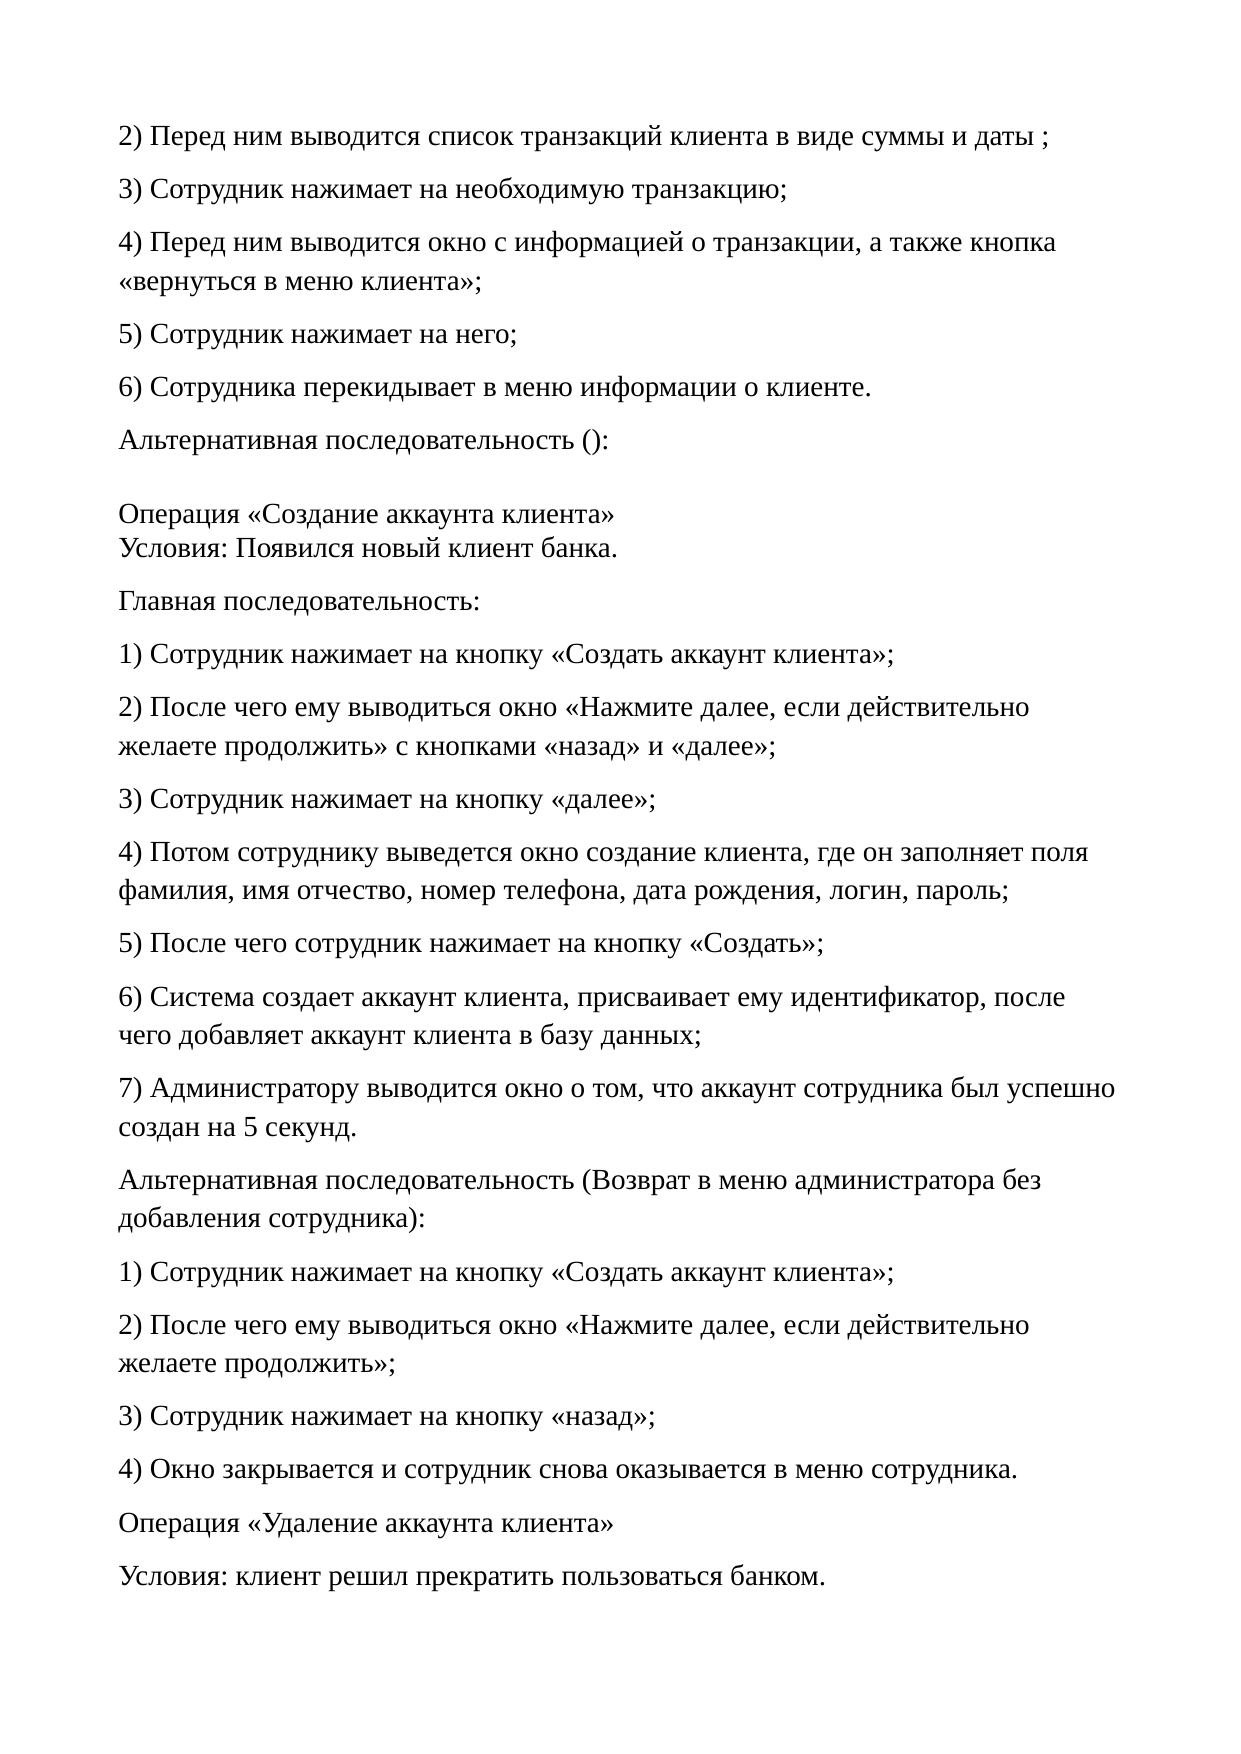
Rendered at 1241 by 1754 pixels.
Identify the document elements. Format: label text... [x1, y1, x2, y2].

text Главная последовательность: [118, 583, 1122, 616]
text 4) Окно закрывается и сотрудник снова оказывается в меню сотрудника. [118, 1452, 1122, 1485]
text Условия: Появился новый клиент банка. [118, 530, 1122, 563]
text 5) Сотрудник нажимает на него; [118, 316, 1122, 349]
text 1) Сотрудник нажимает на кнопку «Создать аккаунт клиента»; [118, 1254, 1122, 1287]
text Альтернативная последовательность (): [118, 422, 1122, 456]
subtitle Операция «Создание аккаунта клиента» [118, 496, 1122, 530]
text 6) Система создает аккаунт клиента, присваивает ему идентификатор, после чего добавляет аккаунт клиента в базу данных; [118, 979, 1122, 1051]
text 4) Потом сотруднику выведется окно создание клиента, где он заполняет поля фамилия, имя отчество, номер телефона, дата рождения, логин, пароль; [118, 834, 1122, 906]
text 6) Сотрудника перекидывает в меню информации о клиенте. [118, 369, 1122, 403]
text 3) Сотрудник нажимает на кнопку «далее»; [118, 781, 1122, 814]
text 3) Сотрудник нажимает на кнопку «назад»; [118, 1398, 1122, 1432]
text 1) Сотрудник нажимает на кнопку «Создать аккаунт клиента»; [118, 636, 1122, 669]
text Условия: клиент решил прекратить пользоваться банком. [118, 1558, 1122, 1591]
text Операция «Удаление аккаунта клиента» [118, 1505, 1122, 1538]
text 3) Сотрудник нажимает на необходимую транзакцию; [118, 171, 1122, 205]
text Альтернативная последовательность (Возврат в меню администратора без добавления сотрудника): [118, 1162, 1122, 1234]
text 5) После чего сотрудник нажимает на кнопку «Создать»; [118, 926, 1122, 959]
text 7) Администратору выводится окно о том, что аккаунт сотрудника был успешно создан на 5 секунд. [118, 1070, 1122, 1142]
text 2) После чего ему выводиться окно «Нажмите далее, если действительно желаете продолжить» с кнопками «назад» и «далее»; [118, 689, 1122, 761]
text 2) После чего ему выводиться окно «Нажмите далее, если действительно желаете продолжить»; [118, 1307, 1122, 1379]
text 2) Перед ним выводится список транзакций клиента в виде суммы и даты ; [118, 118, 1122, 152]
text 4) Перед ним выводится окно с информацией о транзакции, а также кнопка «вернуться в меню клиента»; [118, 224, 1122, 296]
